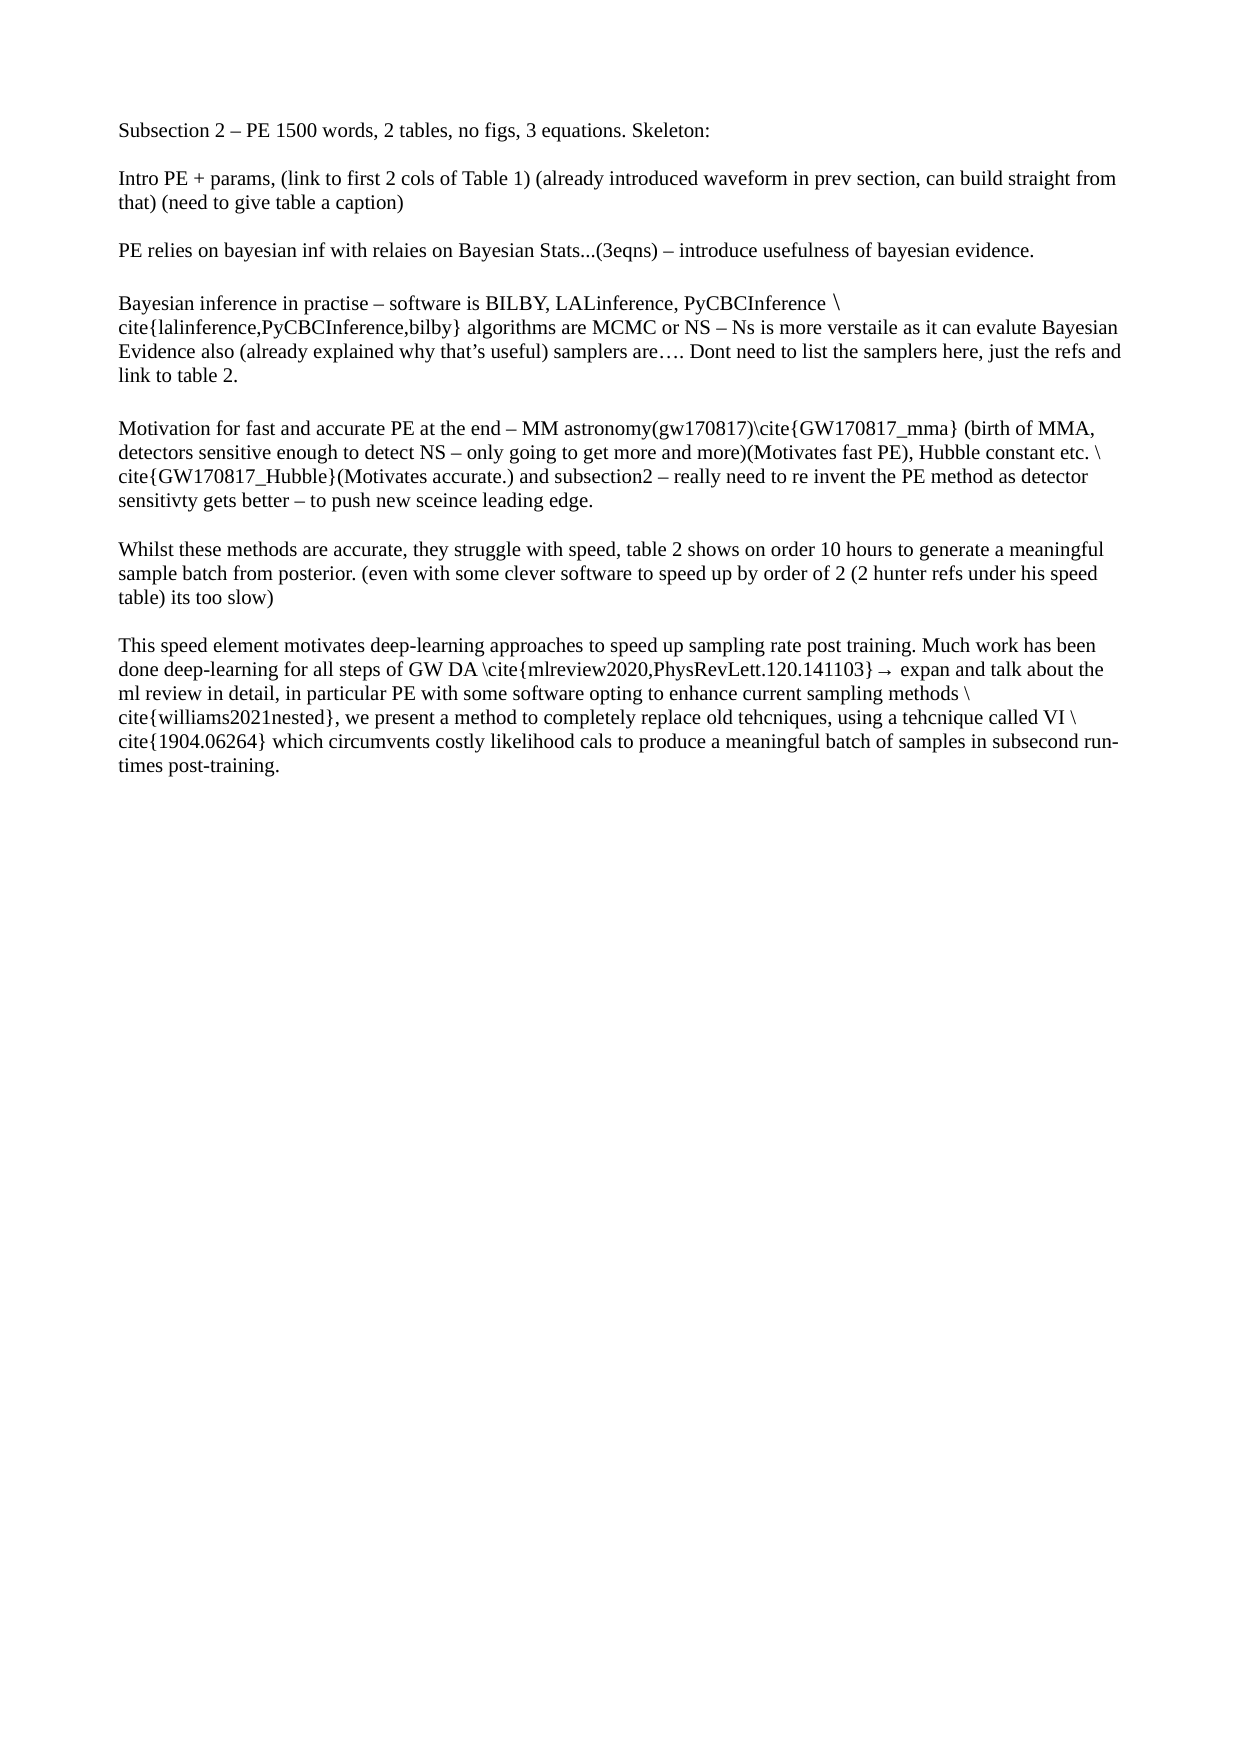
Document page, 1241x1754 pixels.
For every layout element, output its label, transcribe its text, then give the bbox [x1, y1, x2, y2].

text PE relies on bayesian inf with relaies on Bayesian Stats...(3eqns) – introduce usefulness of bayesian evidence. [118, 238, 1122, 262]
text Motivation for fast and accurate PE at the end – MM astronomy(gw170817)\cite{GW170817_mma} (birth of MMA, detectors sensitive enough to detect NS – only going to get more and more)(Motivates fast PE), Hubble constant etc. \cite{GW170817_Hubble}(Motivates accurate.) and subsection2 – really need to re invent the PE method as detector sensitivty gets better – to push new sceince leading edge. [118, 416, 1122, 512]
text Subsection 2 – PE 1500 words, 2 tables, no figs, 3 equations. Skeleton: [118, 118, 1122, 142]
text This speed element motivates deep-learning approaches to speed up sampling rate post training. Much work has been done deep-learning for all steps of GW DA \cite{mlreview2020,PhysRevLett.120.141103}→ expan and talk about the ml review in detail, in particular PE with some software opting to enhance current sampling methods \cite{williams2021nested}, we present a method to completely replace old tehcniques, using a tehcnique called VI \cite{1904.06264} which circumvents costly likelihood cals to produce a meaningful batch of samples in subsecond run-times post-training. [118, 633, 1122, 777]
text Bayesian inference in practise – software is BILBY, LALinference, PyCBCInference \cite{lalinference,PyCBCInference,bilby} algorithms are MCMC or NS – Ns is more verstaile as it can evalute Bayesian Evidence also (already explained why that’s useful) samplers are…. Dont need to list the samplers here, just the refs and link to table 2. [118, 287, 1122, 387]
text Intro PE + params, (link to first 2 cols of Table 1) (already introduced waveform in prev section, can build straight from that) (need to give table a caption) [118, 166, 1122, 214]
text Whilst these methods are accurate, they struggle with speed, table 2 shows on order 10 hours to generate a meaningful sample batch from posterior. (even with some clever software to speed up by order of 2 (2 hunter refs under his speed table) its too slow) [118, 537, 1122, 609]
